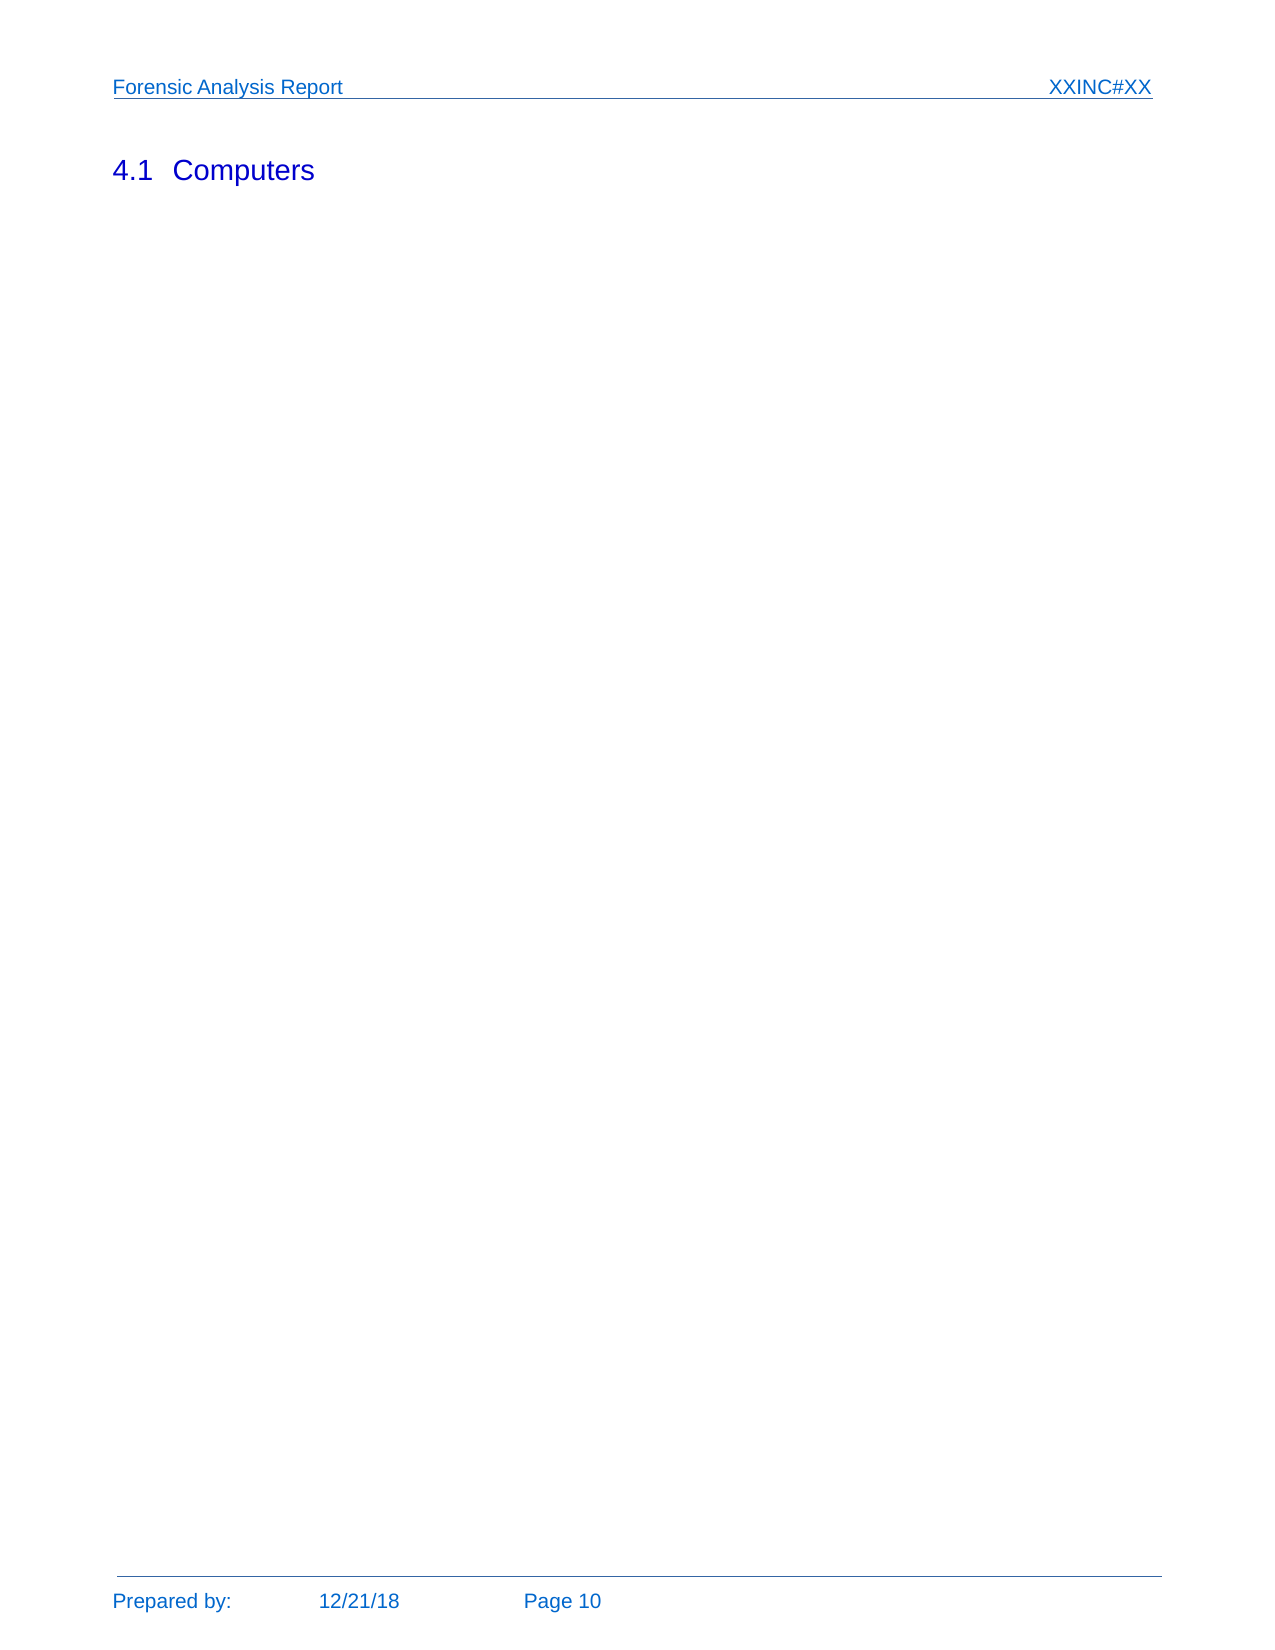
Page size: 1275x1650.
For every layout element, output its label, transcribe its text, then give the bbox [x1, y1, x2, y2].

subtitle Computers [112, 153, 1162, 187]
